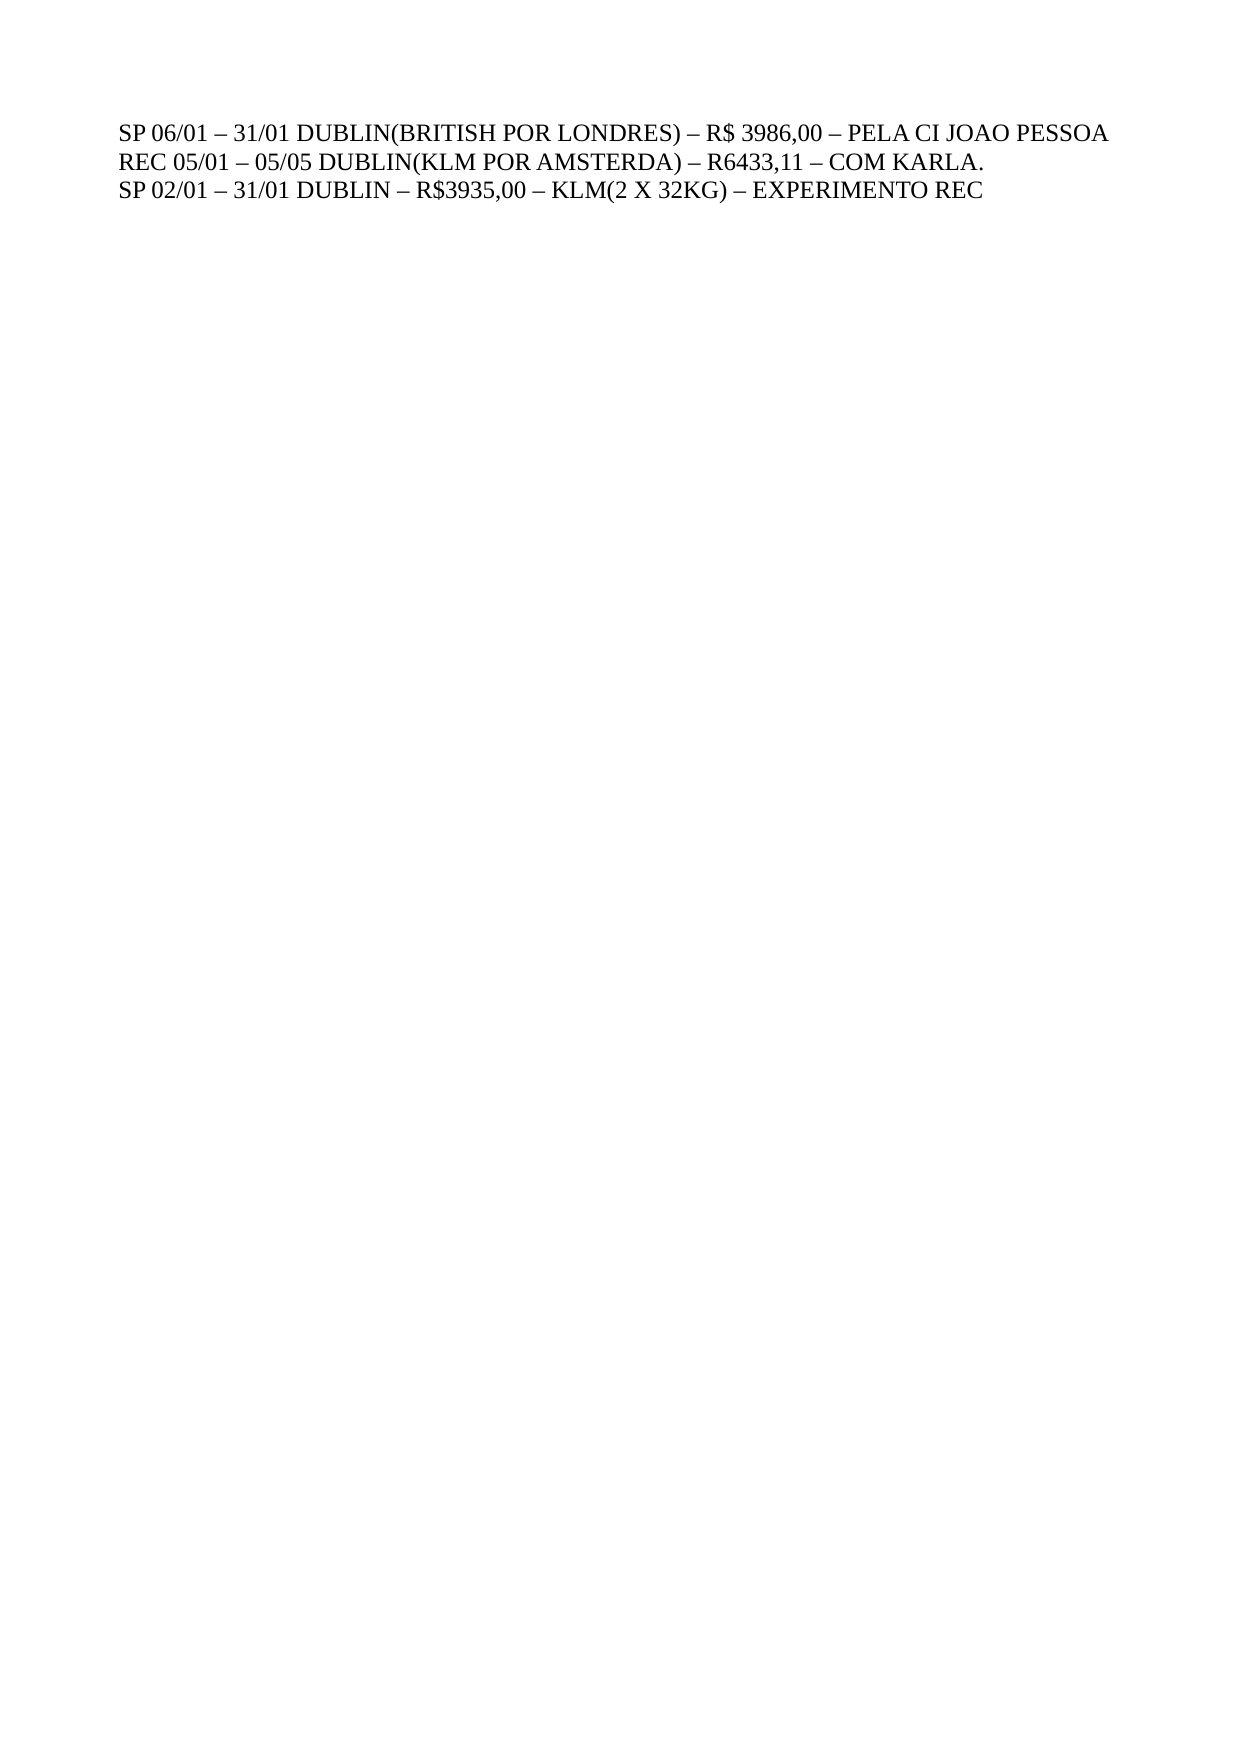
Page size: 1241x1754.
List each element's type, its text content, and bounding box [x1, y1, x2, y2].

text REC 05/01 – 05/05 DUBLIN(KLM POR AMSTERDA) – R6433,11 – COM KARLA. [118, 147, 1122, 176]
text SP 02/01 – 31/01 DUBLIN – R$3935,00 – KLM(2 X 32KG) – EXPERIMENTO REC [118, 176, 1122, 204]
text SP 06/01 – 31/01 DUBLIN(BRITISH POR LONDRES) – R$ 3986,00 – PELA CI JOAO PESSOA [118, 118, 1122, 147]
